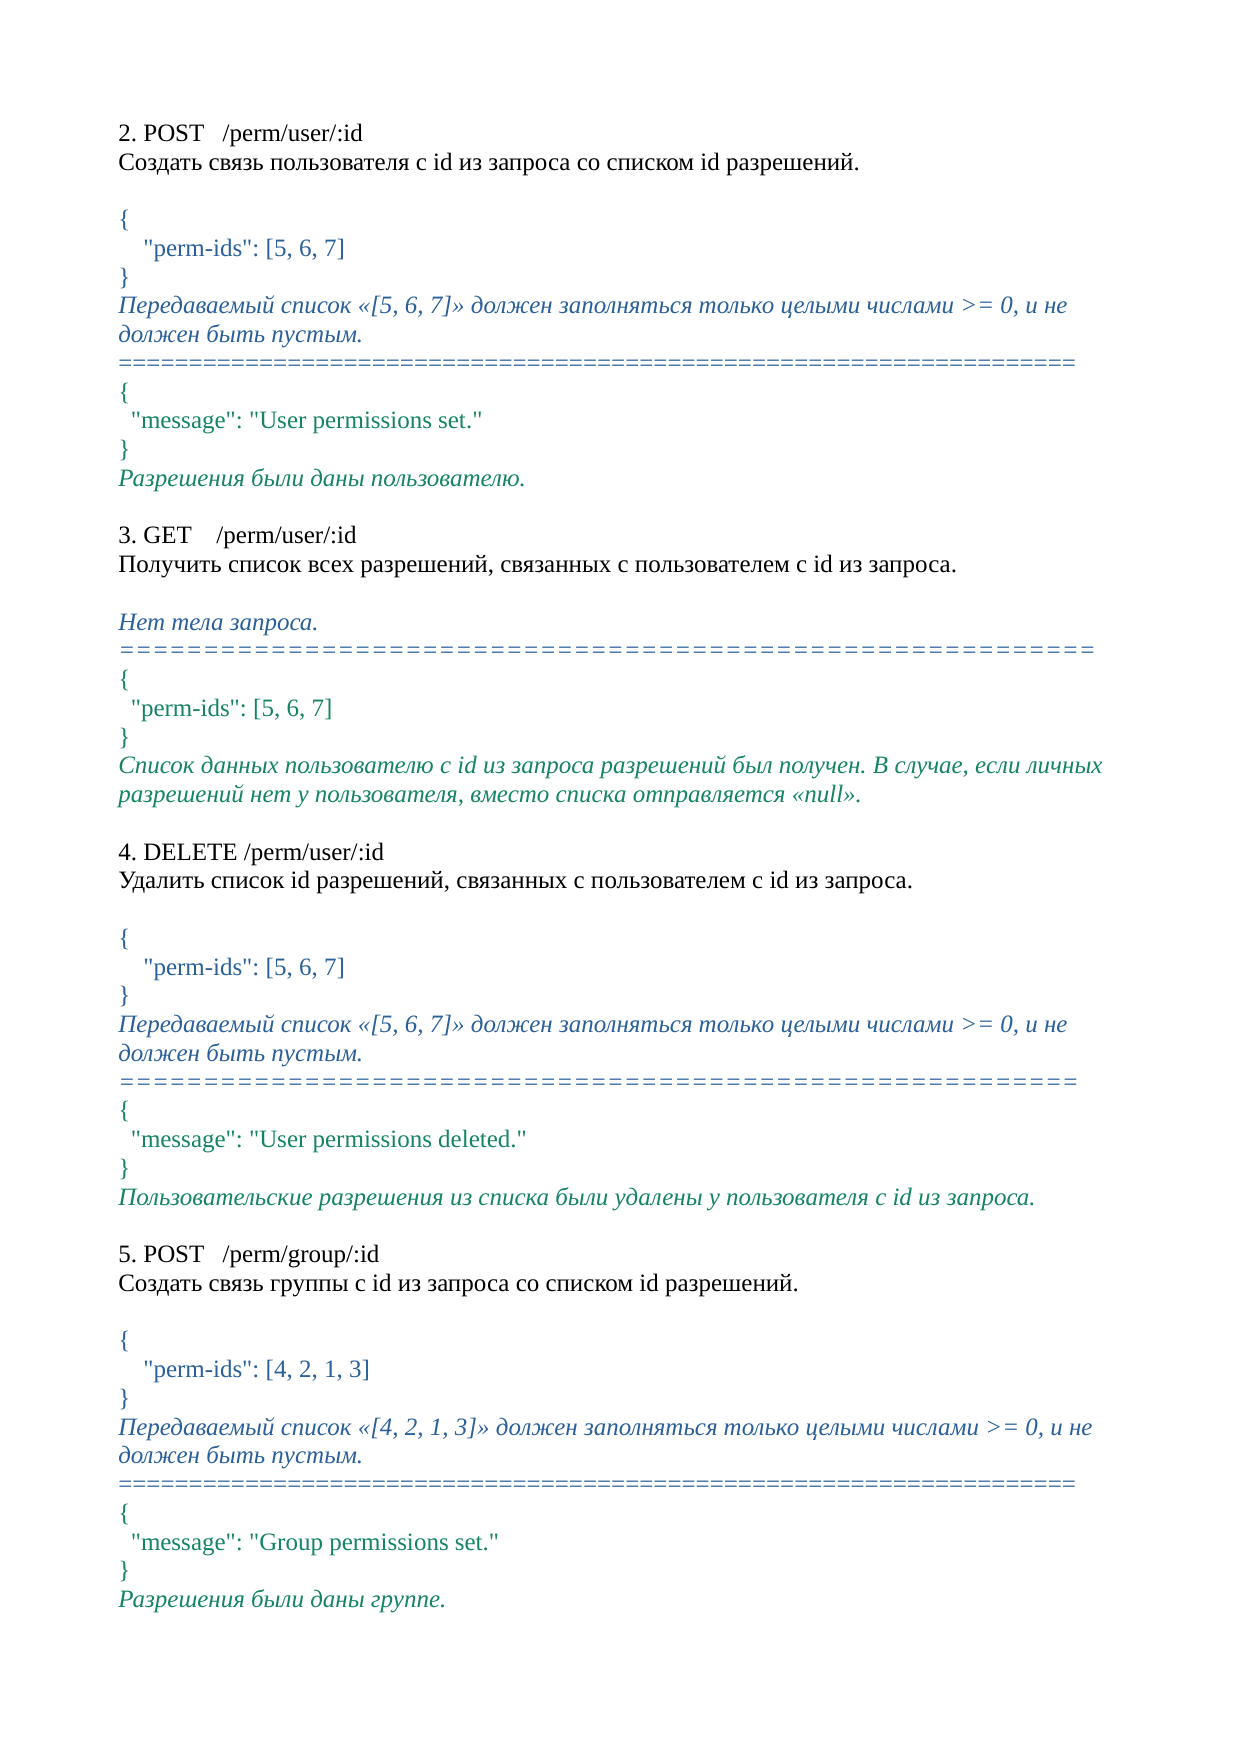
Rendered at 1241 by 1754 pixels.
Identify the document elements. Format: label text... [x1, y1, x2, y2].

text Разрешения были даны группе. [118, 1584, 1122, 1613]
text "perm-ids": [5, 6, 7] [118, 693, 1122, 722]
text "message": "User permissions set." [118, 406, 1122, 434]
text 3. GET /perm/user/:id [118, 521, 1122, 549]
text } [118, 981, 1122, 1009]
text Пользовательские разрешения из списка были удалены у пользователя с id из запроса. [118, 1182, 1122, 1211]
text } [118, 1383, 1122, 1412]
text Передаваемый список «[5, 6, 7]» должен заполняться только целыми числами >= 0, и не должен быть пустым. [118, 1009, 1122, 1067]
text Получить список всех разрешений, связанных с пользователем с id из запроса. [118, 549, 1122, 578]
text Список данных пользователю с id из запроса разрешений был получен. В случае, если личных разрешений нет у пользователя, вместо списка отправляется «null». [118, 751, 1122, 808]
text { [118, 1498, 1122, 1527]
text } [118, 1153, 1122, 1182]
text { [118, 204, 1122, 233]
text ==================================================================== [118, 348, 1122, 377]
text { [118, 1326, 1122, 1354]
text ==================================================================== [118, 1469, 1122, 1498]
text { [118, 923, 1122, 952]
text } [118, 262, 1122, 291]
text 4. DELETE /perm/user/:id [118, 837, 1122, 866]
text { [118, 664, 1122, 693]
text "message": "User permissions deleted." [118, 1124, 1122, 1153]
text 5. POST /perm/group/:id [118, 1239, 1122, 1268]
text Передаваемый список «[4, 2, 1, 3]» должен заполняться только целыми числами >= 0, и не должен быть пустым. [118, 1412, 1122, 1469]
text ========================================================= [118, 1067, 1122, 1096]
text 2. POST /perm/user/:id [118, 118, 1122, 147]
text ========================================================== [118, 636, 1122, 664]
text "message": "Group permissions set." [118, 1527, 1122, 1556]
text Удалить список id разрешений, связанных с пользователем с id из запроса. [118, 866, 1122, 894]
text } [118, 722, 1122, 751]
text "perm-ids": [4, 2, 1, 3] [118, 1354, 1122, 1383]
text Передаваемый список «[5, 6, 7]» должен заполняться только целыми числами >= 0, и не должен быть пустым. [118, 291, 1122, 348]
text } [118, 1556, 1122, 1584]
text } [118, 434, 1122, 463]
text "perm-ids": [5, 6, 7] [118, 952, 1122, 981]
text { [118, 1096, 1122, 1124]
text Создать связь пользователя с id из запроса со списком id разрешений. [118, 147, 1122, 176]
text "perm-ids": [5, 6, 7] [118, 233, 1122, 262]
text Создать связь группы с id из запроса со списком id разрешений. [118, 1268, 1122, 1297]
text Разрешения были даны пользователю. [118, 463, 1122, 492]
text { [118, 377, 1122, 406]
text Нет тела запроса. [118, 607, 1122, 636]
